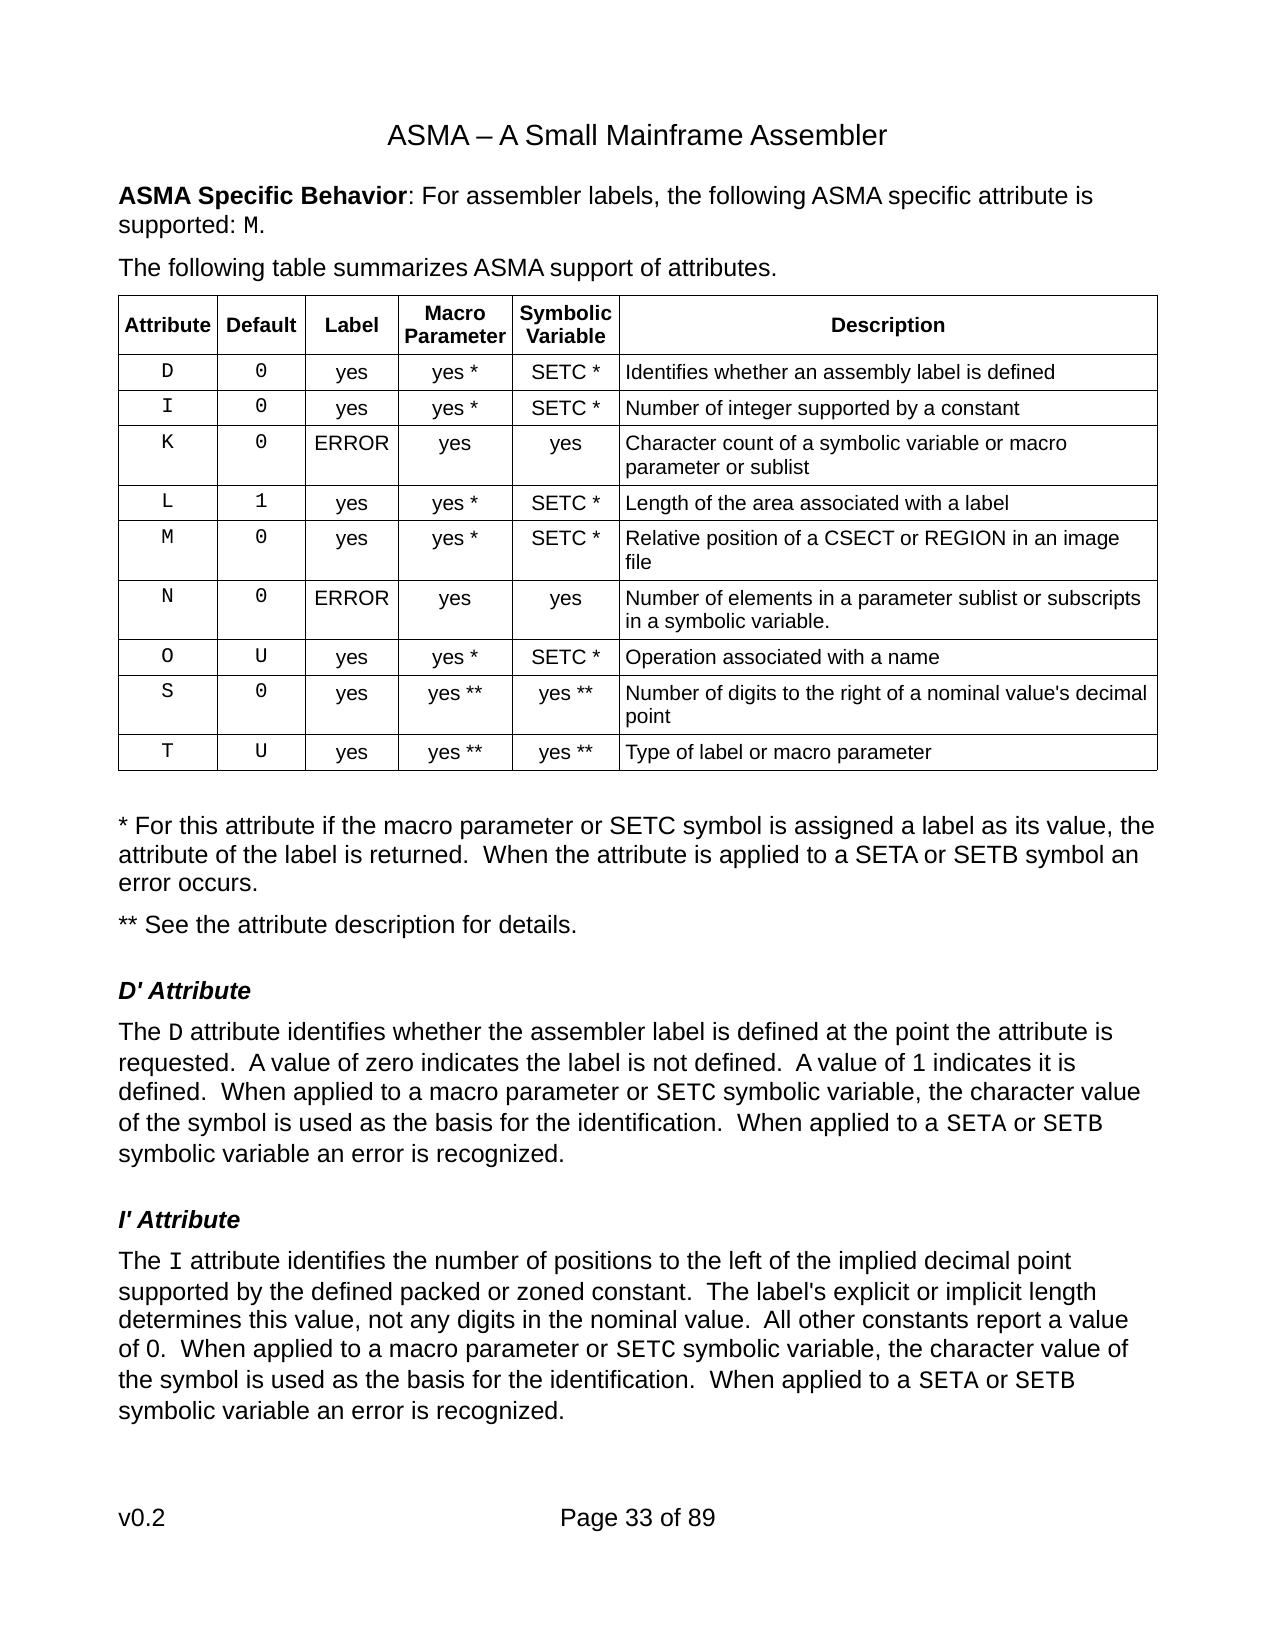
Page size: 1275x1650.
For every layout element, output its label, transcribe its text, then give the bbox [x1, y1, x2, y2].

table_cell yes * [399, 391, 512, 425]
table_cell I [119, 391, 217, 425]
text ASMA Specific Behavior: For assembler labels, the following ASMA specific attribute is supported: M. [118, 181, 1157, 241]
table_cell ERROR [306, 426, 398, 484]
table_header Description [620, 296, 1157, 354]
table_cell Number of integer supported by a constant [620, 391, 1157, 425]
table_cell U [218, 640, 305, 674]
table_cell Character count of a symbolic variable or macro parameter or sublist [620, 426, 1157, 484]
table_cell yes [513, 426, 619, 484]
table_header Attribute [119, 296, 217, 354]
table_cell U [218, 735, 305, 769]
table_cell Length of the area associated with a label [620, 486, 1157, 520]
table_cell yes [306, 486, 398, 520]
table_cell yes * [399, 486, 512, 520]
subtitle D' Attribute [118, 976, 1157, 1004]
table_cell SETC * [513, 640, 619, 674]
table_cell M [119, 521, 217, 579]
text The D attribute identifies whether the assembler label is defined at the point the attribute is requested. A value of zero indicates the label is not defined. A value of 1 indicates it is defined. When applied to a macro parameter or SETC symbolic variable, the character value of the symbol is used as the basis for the identification. When applied to a SETA or SETB symbolic variable an error is recognized. [118, 1017, 1157, 1167]
text The following table summarizes ASMA support of attributes. [118, 253, 1157, 282]
table_cell ERROR [306, 581, 398, 639]
table_cell yes ** [513, 735, 619, 769]
table_cell 0 [218, 581, 305, 639]
table_cell SETC * [513, 486, 619, 520]
table_cell yes [306, 735, 398, 769]
table_cell 1 [218, 486, 305, 520]
table_cell O [119, 640, 217, 674]
table_cell yes [513, 581, 619, 639]
table_cell SETC * [513, 391, 619, 425]
table_cell yes ** [399, 735, 512, 769]
table_cell yes [399, 426, 512, 484]
table_cell SETC * [513, 355, 619, 389]
table_header Default [218, 296, 305, 354]
table_cell S [119, 676, 217, 734]
table_cell yes [306, 391, 398, 425]
table_cell Number of digits to the right of a nominal value's decimal point [620, 676, 1157, 734]
table_cell 0 [218, 521, 305, 579]
table_cell Relative position of a CSECT or REGION in an image file [620, 521, 1157, 579]
table_cell Operation associated with a name [620, 640, 1157, 674]
table_cell N [119, 581, 217, 639]
table_header Symbolic Variable [513, 296, 619, 354]
table_cell yes * [399, 640, 512, 674]
table_cell D [119, 355, 217, 389]
table_cell SETC * [513, 521, 619, 579]
table_cell Identifies whether an assembly label is defined [620, 355, 1157, 389]
table_cell yes [306, 355, 398, 389]
table_cell L [119, 486, 217, 520]
table_cell 0 [218, 391, 305, 425]
table_cell yes * [399, 355, 512, 389]
table_cell K [119, 426, 217, 484]
subtitle I' Attribute [118, 1205, 1157, 1233]
text ** See the attribute description for details. [118, 910, 1157, 938]
table_cell yes * [399, 521, 512, 579]
table_cell Type of label or macro parameter [620, 735, 1157, 769]
text The I attribute identifies the number of positions to the left of the implied decimal point supported by the defined packed or zoned constant. The label's explicit or implicit length determines this value, not any digits in the nominal value. All other constants report a value of 0. When applied to a macro parameter or SETC symbolic variable, the character value of the symbol is used as the basis for the identification. When applied to a SETA or SETB symbolic variable an error is recognized. [118, 1246, 1157, 1425]
table_header Label [306, 296, 398, 354]
table_cell yes [306, 676, 398, 734]
table_header Macro Parameter [399, 296, 512, 354]
table_cell yes [306, 640, 398, 674]
table_cell 0 [218, 355, 305, 389]
table_cell 0 [218, 676, 305, 734]
table_cell yes [399, 581, 512, 639]
text * For this attribute if the macro parameter or SETC symbol is assigned a label as its value, the attribute of the label is returned. When the attribute is applied to a SETA or SETB symbol an error occurs. [118, 811, 1157, 897]
table_cell 0 [218, 426, 305, 484]
table_cell Number of elements in a parameter sublist or subscripts in a symbolic variable. [620, 581, 1157, 639]
table_cell yes [306, 521, 398, 579]
table_cell yes ** [399, 676, 512, 734]
table_cell T [119, 735, 217, 769]
table_cell yes ** [513, 676, 619, 734]
